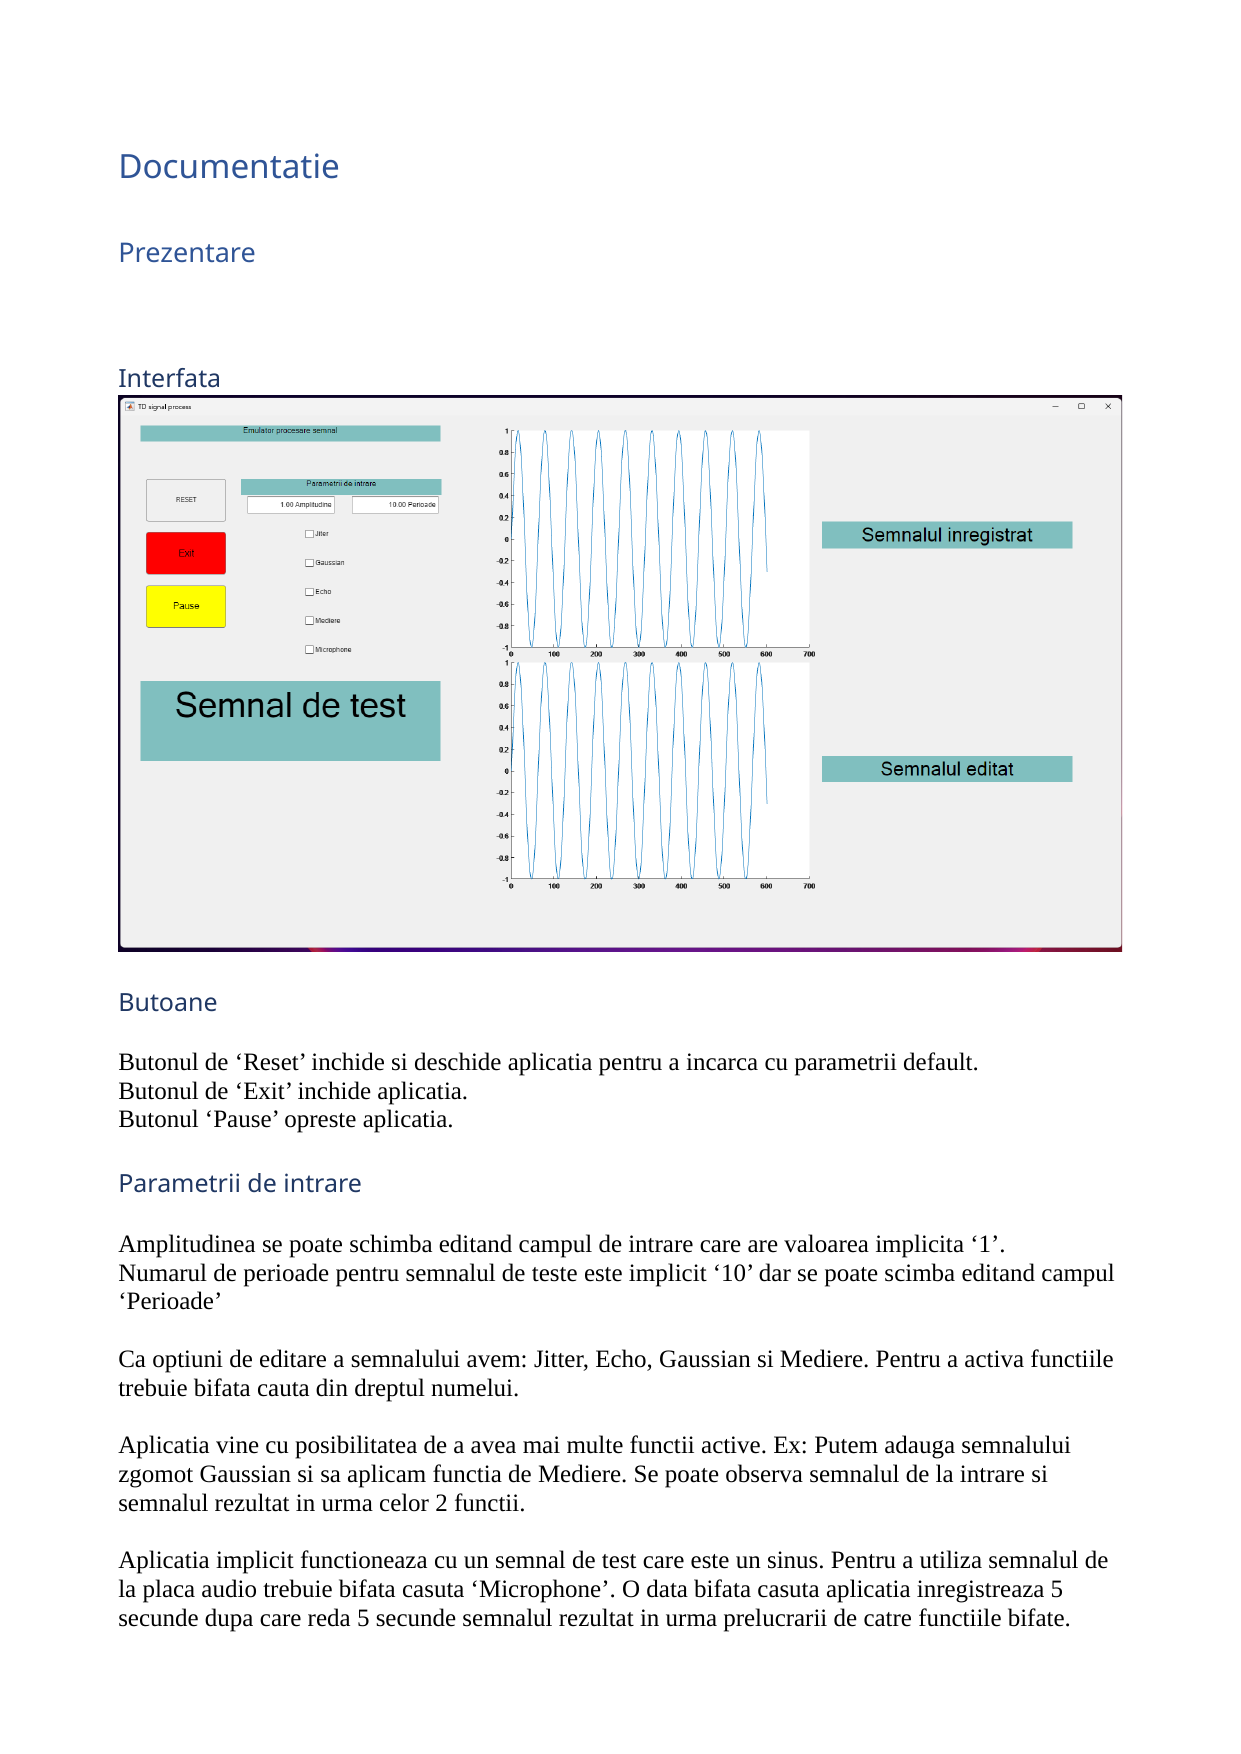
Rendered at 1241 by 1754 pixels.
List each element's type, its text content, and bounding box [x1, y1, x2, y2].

text Amplitudinea se poate schimba editand campul de intrare care are valoarea implicita ‘1’. [118, 1229, 1122, 1258]
text Butonul de ‘Exit’ inchide aplicatia. [118, 1076, 1122, 1104]
subtitle Prezentare [118, 234, 1122, 271]
subtitle Butoane [118, 984, 1122, 1018]
subtitle Interfata [118, 361, 1122, 395]
text Butonul de ‘Reset’ inchide si deschide aplicatia pentru a incarca cu parametrii default. [118, 1047, 1122, 1076]
text Numarul de perioade pentru semnalul de teste este implicit ‘10’ dar se poate scimba editand campul ‘Perioade’ [118, 1258, 1122, 1315]
text Butonul ‘Pause’ opreste aplicatia. [118, 1104, 1122, 1133]
text Aplicatia vine cu posibilitatea de a avea mai multe functii active. Ex: Putem adauga semnalului zgomot Gaussian si sa aplicam functia de Mediere. Se poate observa semnalul de la intrare si semnalul rezultat in urma celor 2 functii. [118, 1430, 1122, 1516]
subtitle Parametrii de intrare [118, 1166, 1122, 1200]
text Aplicatia implicit functioneaza cu un semnal de test care este un sinus. Pentru a utiliza semnalul de la placa audio trebuie bifata casuta ‘Microphone’. O data bifata casuta aplicatia inregistreaza 5 secunde dupa care reda 5 secunde semnalul rezultat in urma prelucrarii de catre functiile bifate. [118, 1545, 1122, 1631]
subtitle Documentatie [118, 143, 1122, 188]
text Ca optiuni de editare a semnalului avem: Jitter, Echo, Gaussian si Mediere. Pentru a activa functiile trebuie bifata cauta din dreptul numelui. [118, 1344, 1122, 1401]
